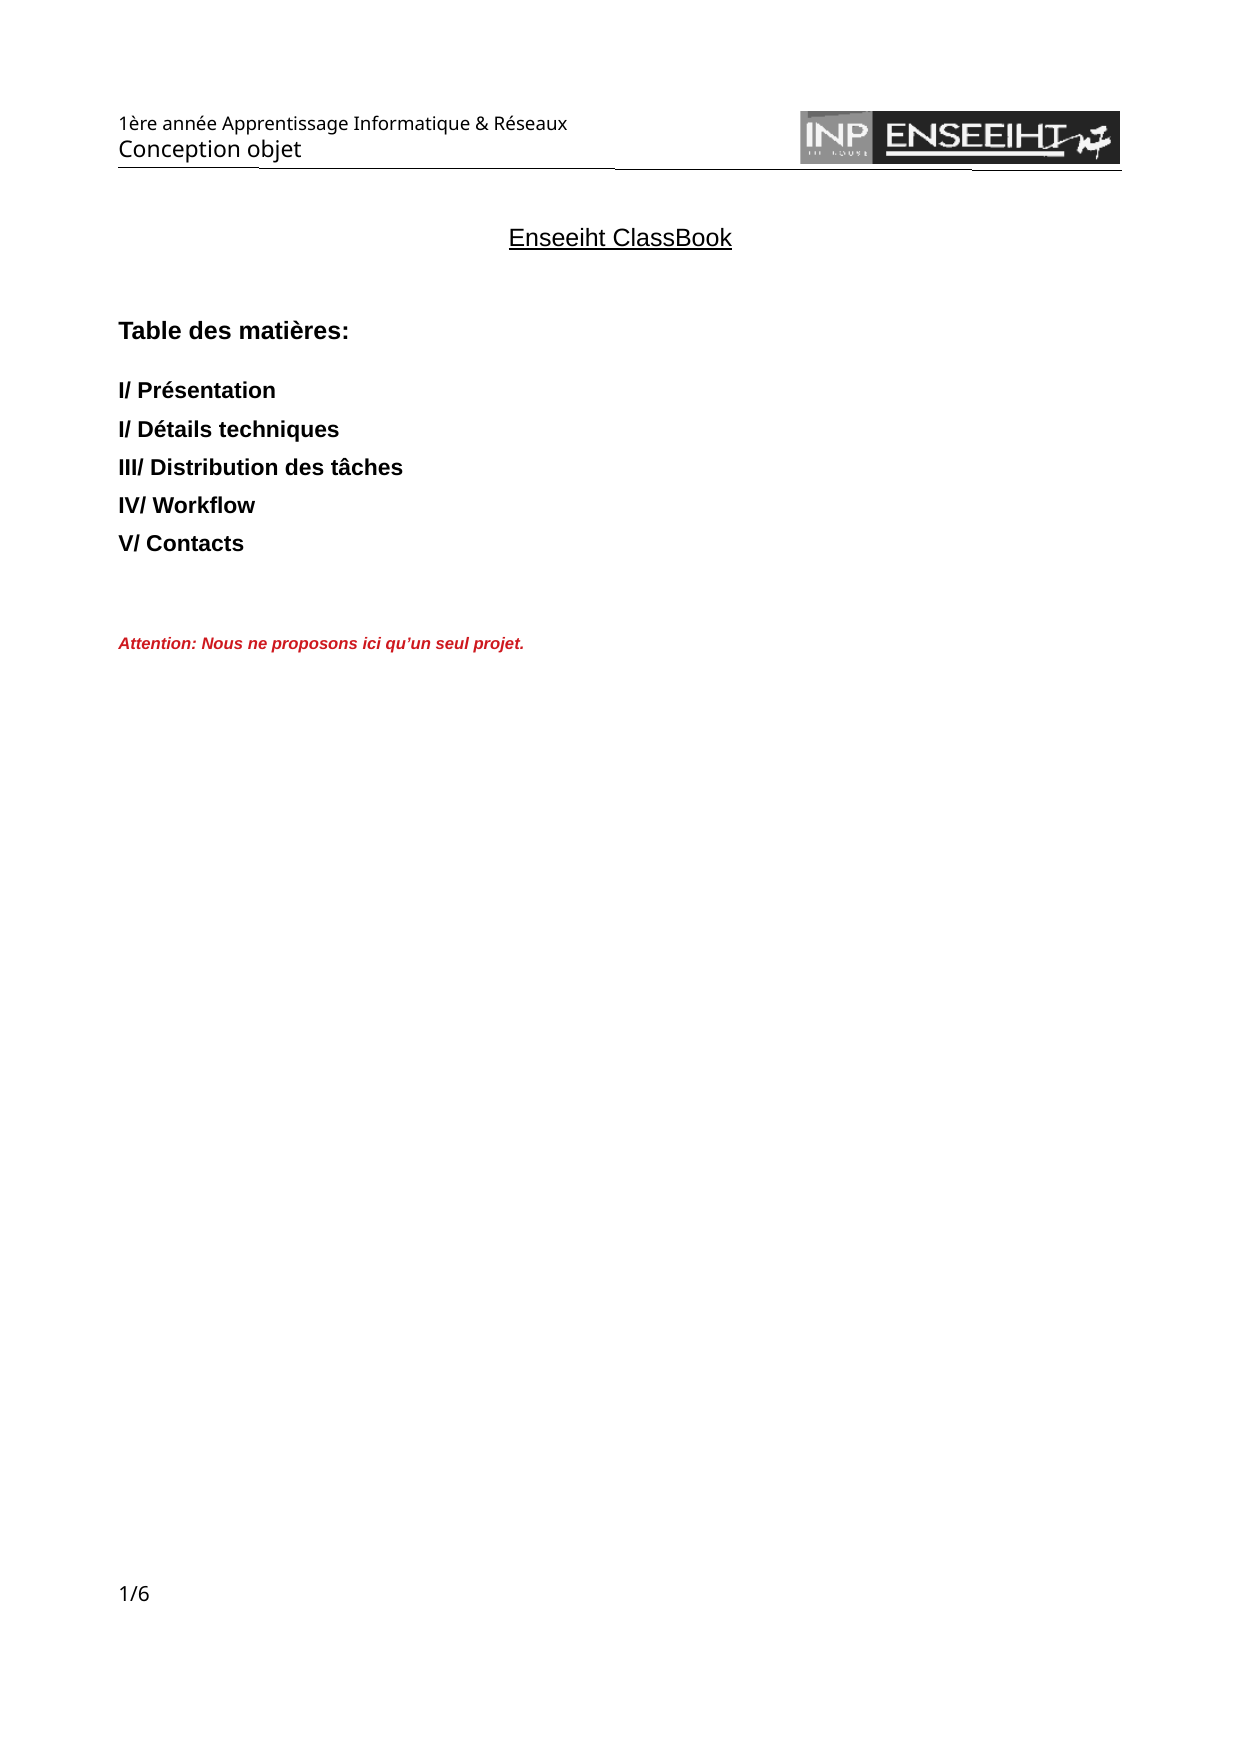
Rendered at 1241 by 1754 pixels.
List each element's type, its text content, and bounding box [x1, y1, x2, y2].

text I/ Détails techniques [298, 427, 1122, 440]
text V/ Contacts [118, 541, 1122, 554]
picture [800, 111, 1120, 164]
text Attention: Nous ne proposons ici qu’un seul projet. [502, 642, 1122, 652]
text Attention: Nous ne proposons ici qu’un seul projet. [118, 642, 273, 652]
text I/ Détails techniques [118, 427, 295, 440]
text III/ Distribution des tâches [118, 465, 1122, 478]
text Table des matières: [118, 250, 1122, 344]
text IV/ Workflow [118, 503, 1122, 516]
text Enseeiht ClassBook [118, 235, 1122, 250]
text I/ Présentation [118, 388, 1122, 402]
